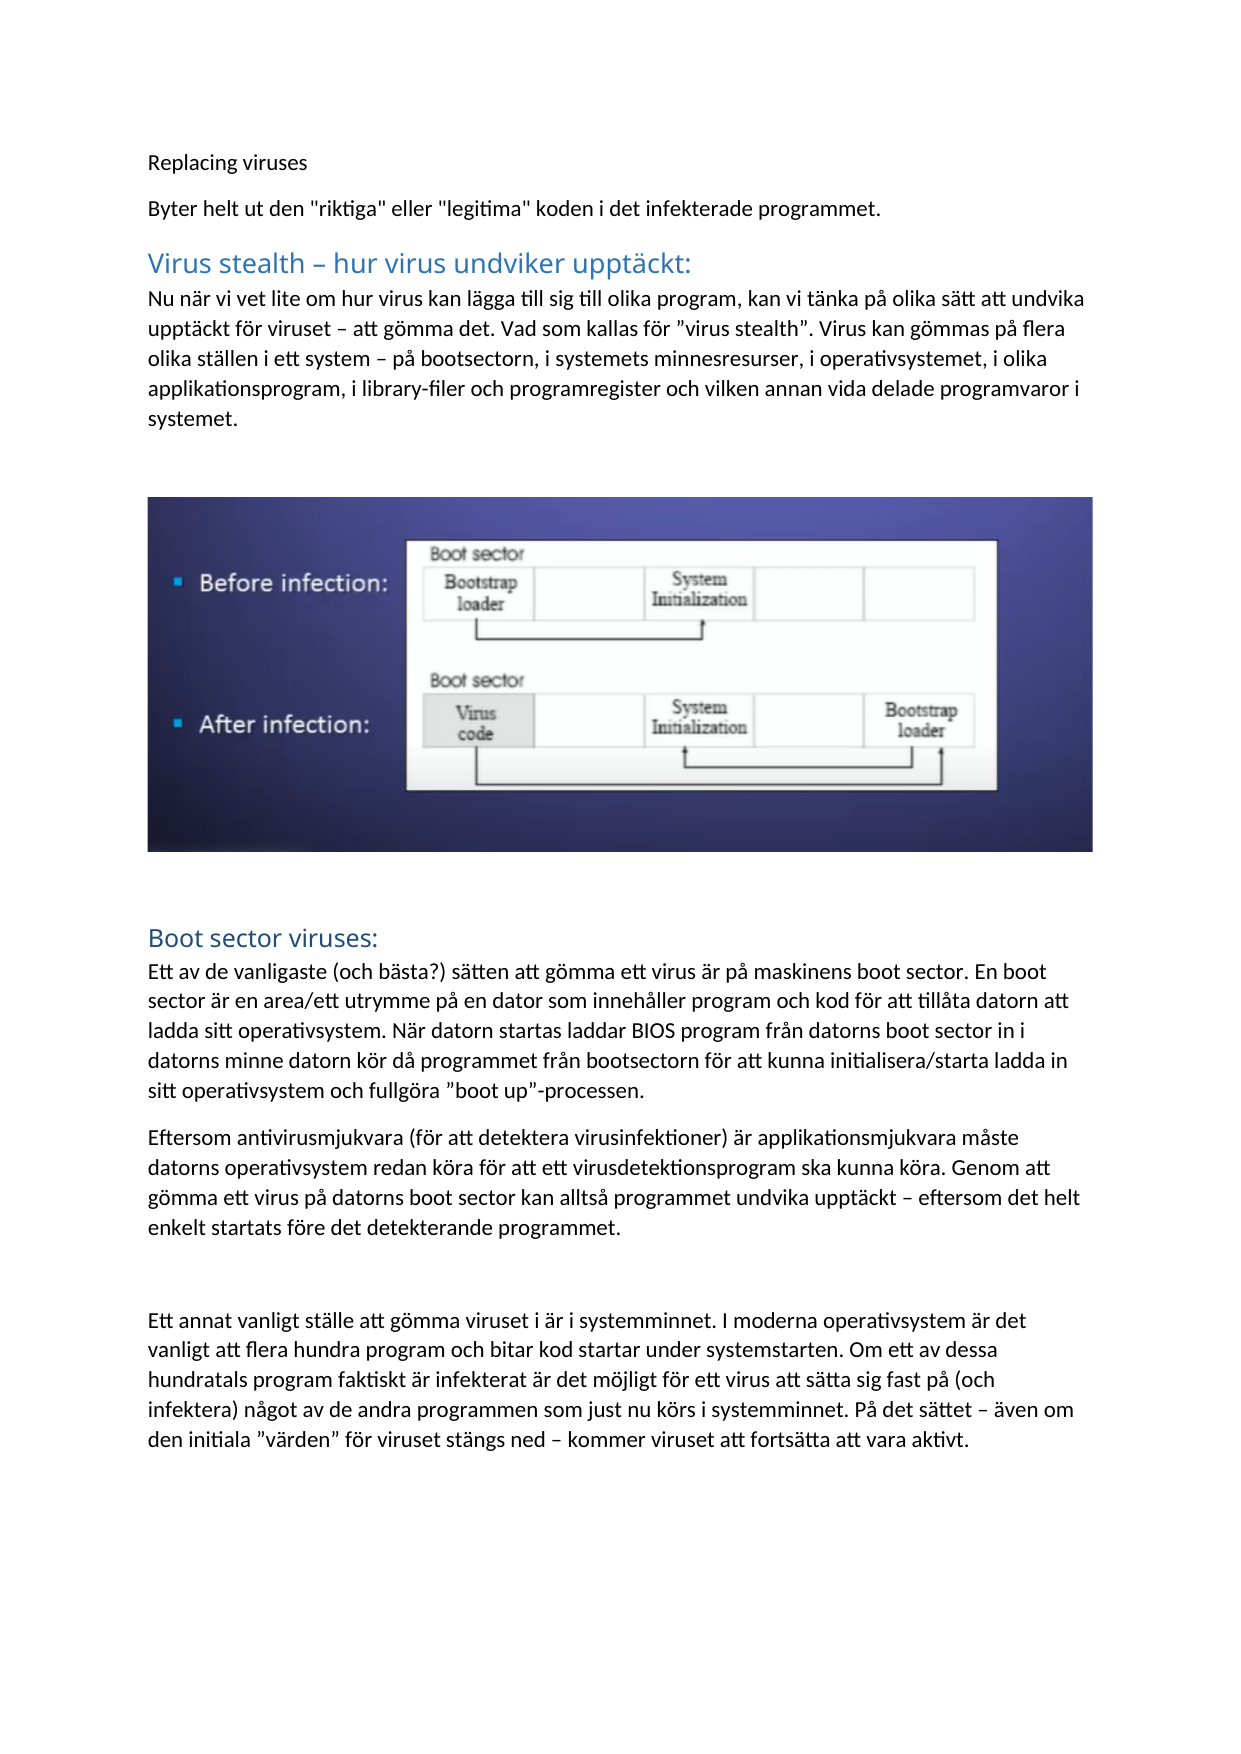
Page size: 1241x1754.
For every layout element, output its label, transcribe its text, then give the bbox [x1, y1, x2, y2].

text Byter helt ut den "riktiga" eller "legitima" koden i det infekterade programmet. [148, 194, 1093, 222]
text Eftersom antivirusmjukvara (för att detektera virusinfektioner) är applikationsmjukvara måste datorns operativsystem redan köra för att ett virusdetektionsprogram ska kunna köra. Genom att gömma ett virus på datorns boot sector kan alltså programmet undvika upptäckt – eftersom det helt enkelt startats före det detekterande programmet. [148, 1123, 1093, 1241]
text Ett av de vanligaste (och bästa?) sätten att gömma ett virus är på maskinens boot sector. En boot sector är en area/ett utrymme på en dator som innehåller program och kod för att tillåta datorn att ladda sitt operativsystem. När datorn startas laddar BIOS program från datorns boot sector in i datorns minne datorn kör då programmet från bootsectorn för att kunna initialisera/starta ladda in sitt operativsystem och fullgöra ”boot up”-processen. [148, 957, 1093, 1104]
text Nu när vi vet lite om hur virus kan lägga till sig till olika program, kan vi tänka på olika sätt att undvika upptäckt för viruset – att gömma det. Vad som kallas för ”virus stealth”. Virus kan gömmas på flera olika ställen i ett system – på bootsectorn, i systemets minnesresurser, i operativsystemet, i olika applikationsprogram, i library-filer och programregister och vilken annan vida delade programvaror i systemet. [148, 284, 1093, 432]
subtitle Boot sector viruses: [148, 920, 1093, 954]
text Ett annat vanligt ställe att gömma viruset i är i systemminnet. I moderna operativsystem är det vanligt att flera hundra program och bitar kod startar under systemstarten. Om ett av dessa hundratals program faktiskt är infekterat är det möjligt för ett virus att sätta sig fast på (och infektera) något av de andra programmen som just nu körs i systemminnet. På det sättet – även om den initiala ”värden” för viruset stängs ned – kommer viruset att fortsätta att vara aktivt. [148, 1306, 1093, 1453]
text Replacing viruses [148, 148, 1093, 176]
subtitle Virus stealth – hur virus undviker upptäckt: [148, 245, 1093, 282]
